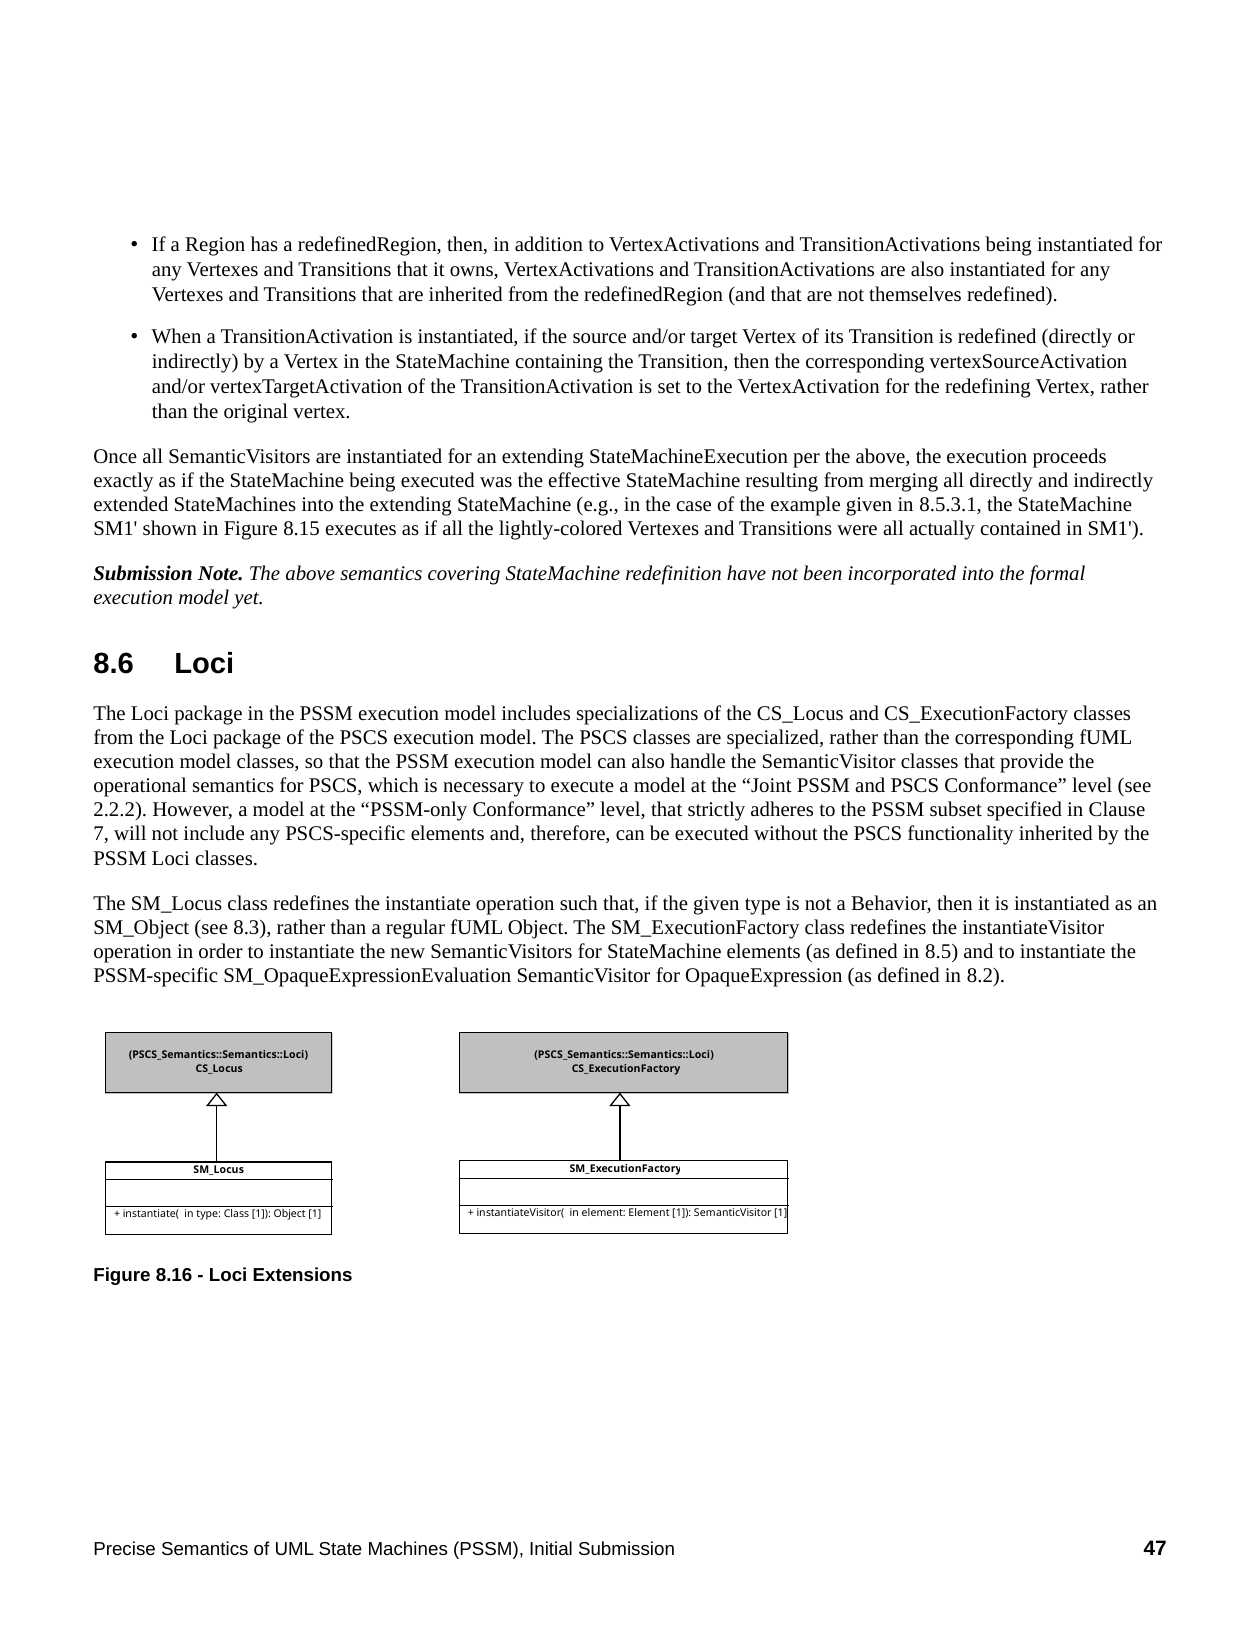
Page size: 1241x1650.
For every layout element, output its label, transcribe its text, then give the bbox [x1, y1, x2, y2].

subtitle Loci [93, 644, 1164, 680]
text Figure 8.16 - Loci Extensions [93, 1264, 903, 1286]
list If a Region has a redefinedRegion, then, in addition to VertexActivations and TransitionActivations being instantiated for any Vertexes and Transitions that it owns, VertexActivations and TransitionActivations are also instantiated for any Vertexes and Transitions that are inherited from the redefinedRegion (and that are not themselves redefined). [131, 231, 1164, 306]
text Once all SemanticVisitors are instantiated for an extending StateMachineExecution per the above, the execution proceeds exactly as if the StateMachine being executed was the effective StateMachine resulting from merging all directly and indirectly extended StateMachines into the extending StateMachine (e.g., in the case of the example given in 8.5.3.1, the StateMachine SM1' shown in Figure 8.15 executes as if all the lightly-colored Vertexes and Transitions were all actually contained in SM1'). [93, 444, 1164, 540]
list When a TransitionActivation is instantiated, if the source and/or target Vertex of its Transition is redefined (directly or indirectly) by a Vertex in the StateMachine containing the Transition, then the corresponding vertexSourceActivation and/or vertexTargetActivation of the TransitionActivation is set to the VertexActivation for the redefining Vertex, rather than the original vertex. [131, 323, 1164, 423]
text Submission Note. The above semantics covering StateMachine redefinition have not been incorporated into the formal execution model yet. [93, 561, 1164, 609]
text The Loci package in the PSSM execution model includes specializations of the CS_Locus and CS_ExecutionFactory classes from the Loci package of the PSCS execution model. The PSCS classes are specialized, rather than the corresponding fUML execution model classes, so that the PSSM execution model can also handle the SemanticVisitor classes that provide the operational semantics for PSCS, which is necessary to execute a model at the “Joint PSSM and PSCS Conformance” level (see 2.2.2). However, a model at the “PSSM-only Conformance” level, that strictly adheres to the PSSM subset specified in Clause 7, will not include any PSCS-specific elements and, therefore, can be executed without the PSCS functionality inherited by the PSSM Loci classes. [93, 701, 1164, 869]
text The SM_Locus class redefines the instantiate operation such that, if the given type is not a Behavior, then it is instantiated as an SM_Object (see 8.3), rather than a regular fUML Object. The SM_ExecutionFactory class redefines the instantiateVisitor operation in order to instantiate the new SemanticVisitors for StateMachine elements (as defined in 8.5) and to instantiate the PSSM-specific SM_OpaqueExpressionEvaluation SemanticVisitor for OpaqueExpression (as defined in 8.2). [93, 891, 1164, 987]
